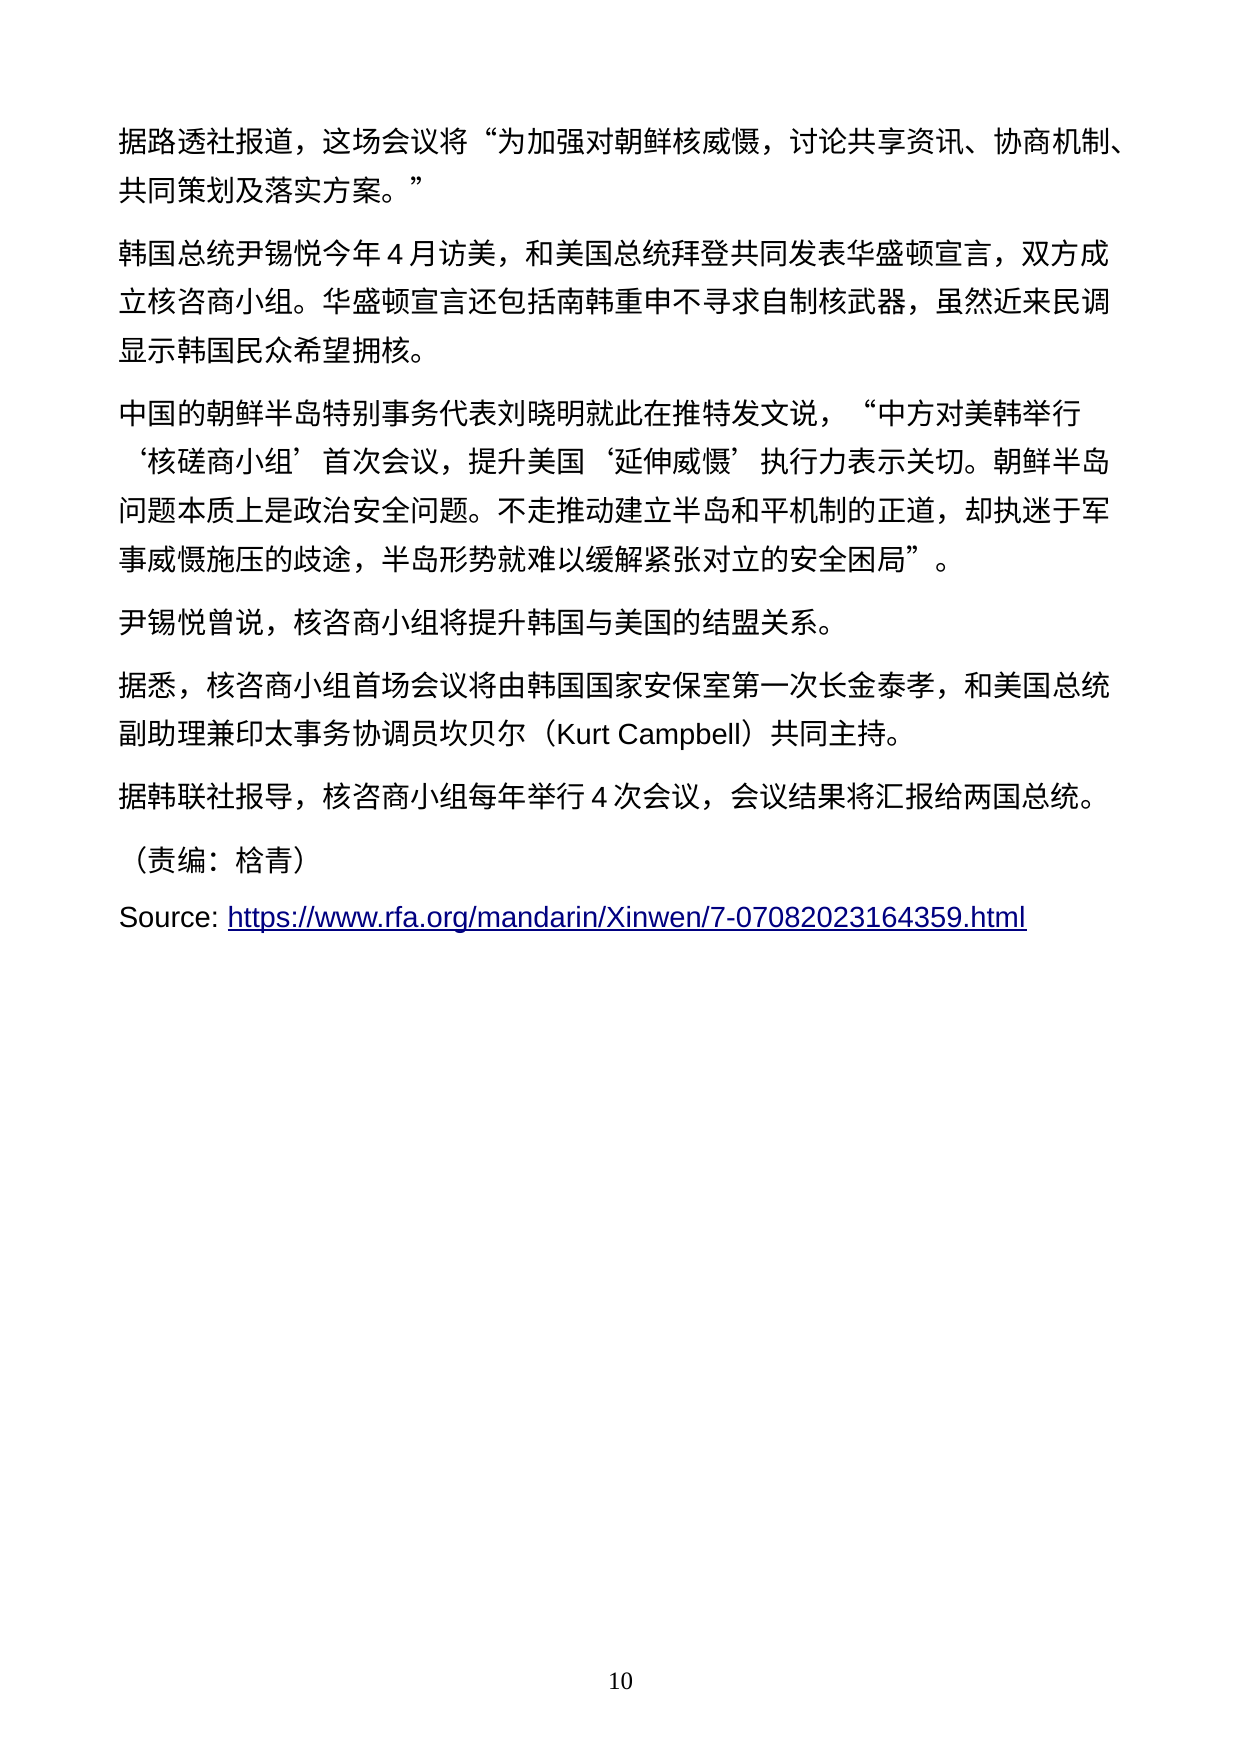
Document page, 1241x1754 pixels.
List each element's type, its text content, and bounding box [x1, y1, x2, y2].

text 尹锡悦曾说，核咨商小组将提升韩国与美国的结盟关系。 [118, 599, 1122, 641]
text 据韩联社报导，核咨商小组每年举行4次会议，会议结果将汇报给两国总统。 [118, 774, 1122, 816]
text 韩国总统尹锡悦今年4月访美，和美国总统拜登共同发表华盛顿宣言，双方成立核咨商小组。华盛顿宣言还包括南韩重申不寻求自制核武器，虽然近来民调显示韩国民众希望拥核。 [118, 230, 1122, 369]
text Source: https://www.rfa.org/mandarin/Xinwen/7-07082023164359.html [118, 900, 1122, 934]
text 据路透社报道，这场会议将“为加强对朝鲜核威慑，讨论共享资讯、协商机制、共同策划及落实方案。” [118, 118, 1122, 209]
text （责编：梒青） [118, 837, 1122, 879]
text 中国的朝鲜半岛特别事务代表刘晓明就此在推特发文说，“中方对美韩举行‘核磋商小组’首次会议，提升美国‘延伸威慑’执行力表示关切。朝鲜半岛问题本质上是政治安全问题。不走推动建立半岛和平机制的正道，却执迷于军事威慑施压的歧途，半岛形势就难以缓解紧张对立的安全困局”。 [118, 390, 1122, 578]
text 据悉，核咨商小组首场会议将由韩国国家安保室第一次长金泰孝，和美国总统副助理兼印太事务协调员坎贝尔（Kurt Campbell）共同主持。 [118, 662, 1122, 753]
